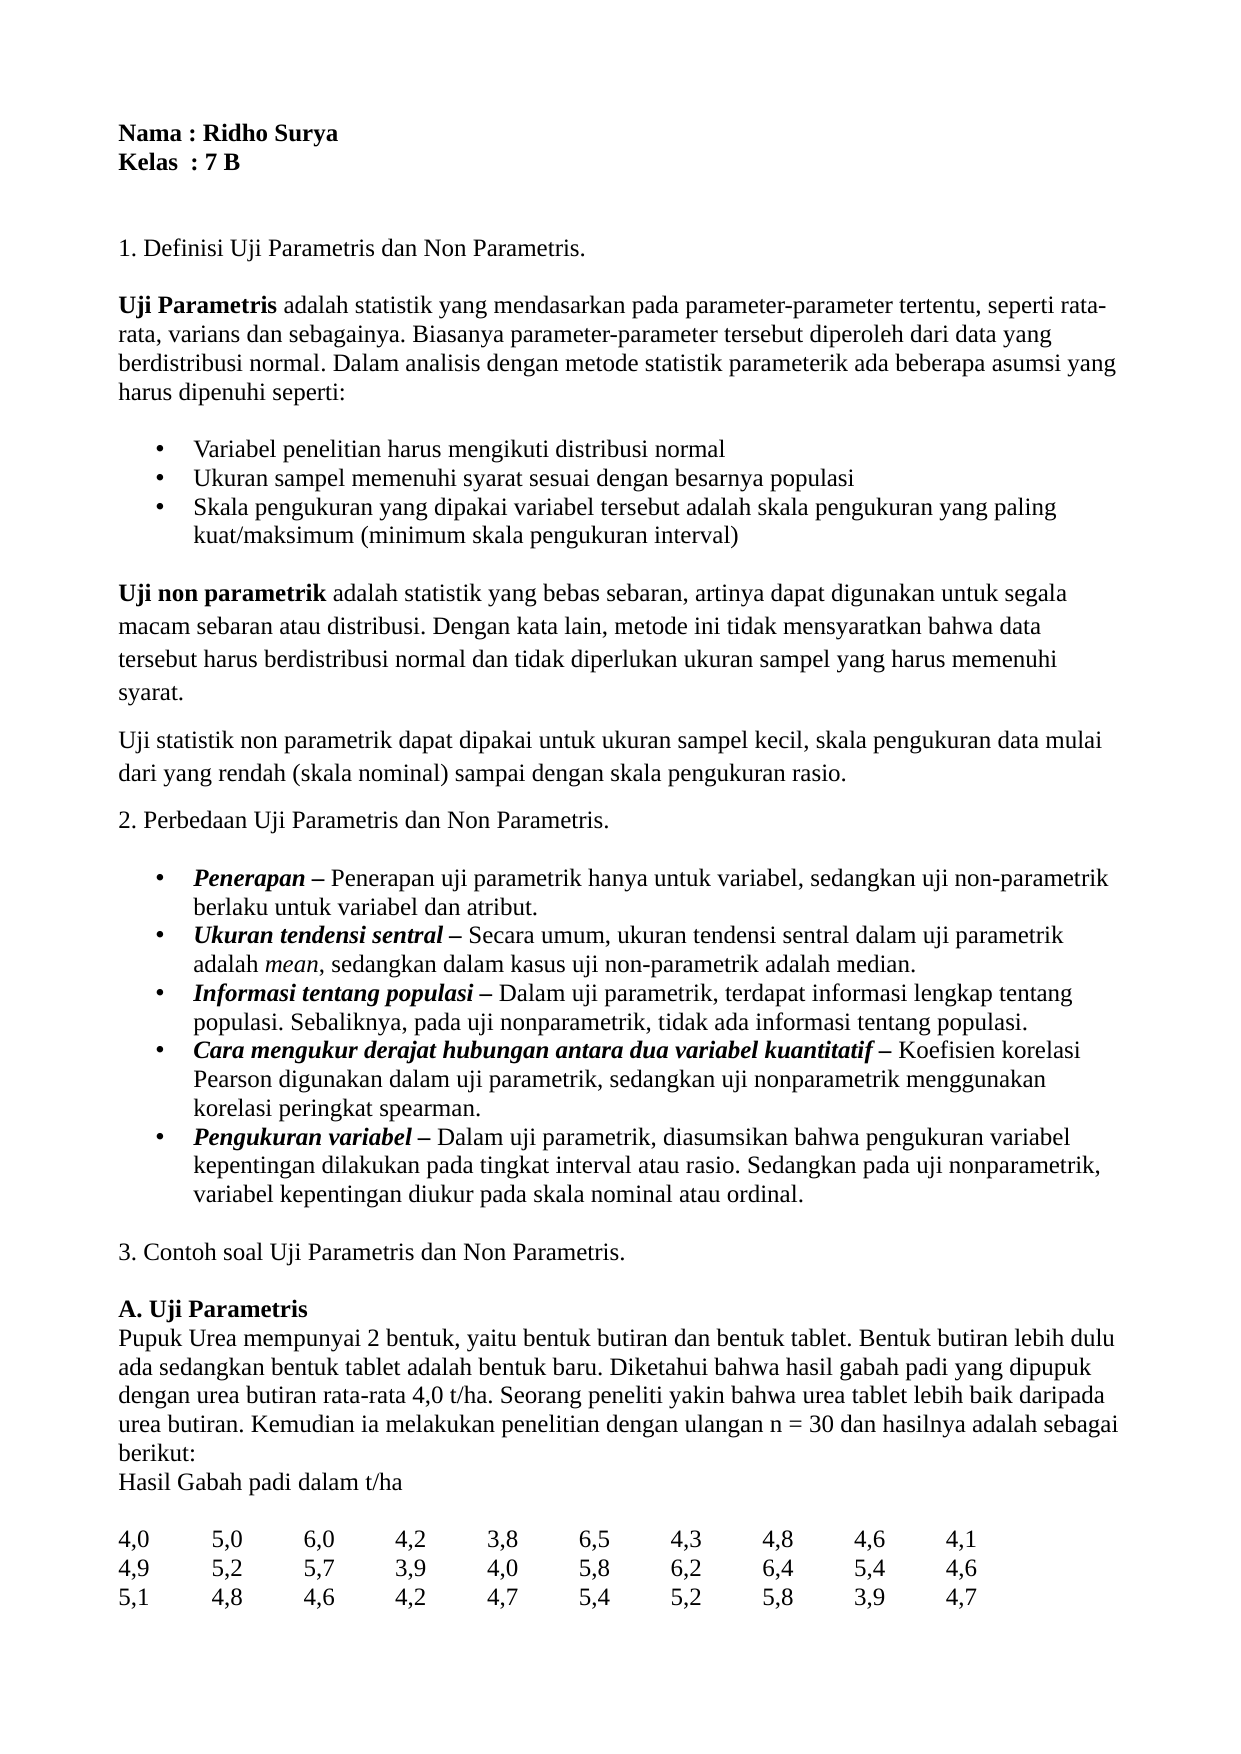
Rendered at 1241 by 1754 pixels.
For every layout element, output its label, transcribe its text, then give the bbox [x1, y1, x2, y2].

text Uji non parametrik adalah statistik yang bebas sebaran, artinya dapat digunakan untuk segala macam sebaran atau distribusi. Dengan kata lain, metode ini tidak mensyaratkan bahwa data tersebut harus berdistribusi normal dan tidak diperlukan ukuran sampel yang harus memenuhi syarat. [118, 578, 1122, 706]
text Kelas : 7 B [118, 147, 1122, 176]
table_cell 3,9 [395, 1553, 487, 1582]
list Ukuran tendensi sentral – Secara umum, ukuran tendensi sentral dalam uji parametrik adalah mean, sedangkan dalam kasus uji non-parametrik adalah median. [156, 920, 1122, 978]
table_cell 4,2 [395, 1582, 487, 1610]
table_header 4,1 [946, 1524, 1042, 1553]
table_cell 5,2 [670, 1582, 762, 1610]
table_cell 5,1 [118, 1582, 211, 1610]
table_cell 4,8 [211, 1582, 303, 1610]
list Ukuran sampel memenuhi syarat sesuai dengan besarnya populasi [156, 463, 1122, 492]
text 2. Perbedaan Uji Parametris dan Non Parametris. [118, 805, 1122, 834]
table_cell 6,2 [670, 1553, 762, 1582]
table_cell 4,7 [487, 1582, 578, 1610]
text Hasil Gabah padi dalam t/ha [118, 1467, 1122, 1495]
table_cell 4,7 [946, 1582, 1042, 1610]
text Pupuk Urea mempunyai 2 bentuk, yaitu bentuk butiran dan bentuk tablet. Bentuk butiran lebih dulu ada sedangkan bentuk tablet adalah bentuk baru. Diketahui bahwa hasil gabah padi yang dipupuk dengan urea butiran rata-rata 4,0 t/ha. Seorang peneliti yakin bahwa urea tablet lebih baik daripada urea butiran. Kemudian ia melakukan penelitian dengan ulangan n = 30 dan hasilnya adalah sebagai berikut: [118, 1323, 1122, 1467]
table_cell 5,4 [854, 1553, 946, 1582]
table_cell 5,7 [303, 1553, 395, 1582]
table_header 6,0 [303, 1524, 395, 1553]
list Variabel penelitian harus mengikuti distribusi normal [156, 434, 1122, 463]
table_cell 4,6 [303, 1582, 395, 1610]
list Informasi tentang populasi – Dalam uji parametrik, terdapat informasi lengkap tentang populasi. Sebaliknya, pada uji nonparametrik, tidak ada informasi tentang populasi. [156, 978, 1122, 1035]
text 1. Definisi Uji Parametris dan Non Parametris. [118, 233, 1122, 262]
list Skala pengukuran yang dipakai variabel tersebut adalah skala pengukuran yang paling kuat/maksimum (minimum skala pengukuran interval) [156, 492, 1122, 549]
table_cell 4,0 [487, 1553, 578, 1582]
table_header 6,5 [579, 1524, 670, 1553]
text Uji statistik non parametrik dapat dipakai untuk ukuran sampel kecil, skala pengukuran data mulai dari yang rendah (skala nominal) sampai dengan skala pengukuran rasio. [118, 725, 1122, 787]
text 3. Contoh soal Uji Parametris dan Non Parametris. [118, 1237, 1122, 1265]
table_header 5,0 [211, 1524, 303, 1553]
table_cell 3,9 [854, 1582, 946, 1610]
list Pengukuran variabel – Dalam uji parametrik, diasumsikan bahwa pengukuran variabel kepentingan dilakukan pada tingkat interval atau rasio. Sedangkan pada uji nonparametrik, variabel kepentingan diukur pada skala nominal atau ordinal. [156, 1122, 1122, 1208]
table_header 3,8 [487, 1524, 578, 1553]
table_cell 4,6 [946, 1553, 1042, 1582]
table_cell 5,8 [579, 1553, 670, 1582]
table_header 4,0 [118, 1524, 211, 1553]
text A. Uji Parametris [118, 1294, 1122, 1323]
table_header 4,6 [854, 1524, 946, 1553]
table_cell 5,8 [762, 1582, 854, 1610]
list Cara mengukur derajat hubungan antara dua variabel kuantitatif – Koefisien korelasi Pearson digunakan dalam uji parametrik, sedangkan uji nonparametrik menggunakan korelasi peringkat spearman. [156, 1035, 1122, 1122]
table_cell 5,2 [211, 1553, 303, 1582]
table_header 4,3 [670, 1524, 762, 1553]
table_cell 5,4 [579, 1582, 670, 1610]
table_header 4,2 [395, 1524, 487, 1553]
table_header 4,8 [762, 1524, 854, 1553]
table_cell 6,4 [762, 1553, 854, 1582]
text Nama : Ridho Surya [118, 118, 1122, 147]
text Uji Parametris adalah statistik yang mendasarkan pada parameter-parameter tertentu, seperti rata-rata, varians dan sebagainya. Biasanya parameter-parameter tersebut diperoleh dari data yang berdistribusi normal. Dalam analisis dengan metode statistik parameterik ada beberapa asumsi yang harus dipenuhi seperti: [118, 291, 1122, 406]
table_cell 4,9 [118, 1553, 211, 1582]
list Penerapan – Penerapan uji parametrik hanya untuk variabel, sedangkan uji non-parametrik berlaku untuk variabel dan atribut. [156, 863, 1122, 920]
